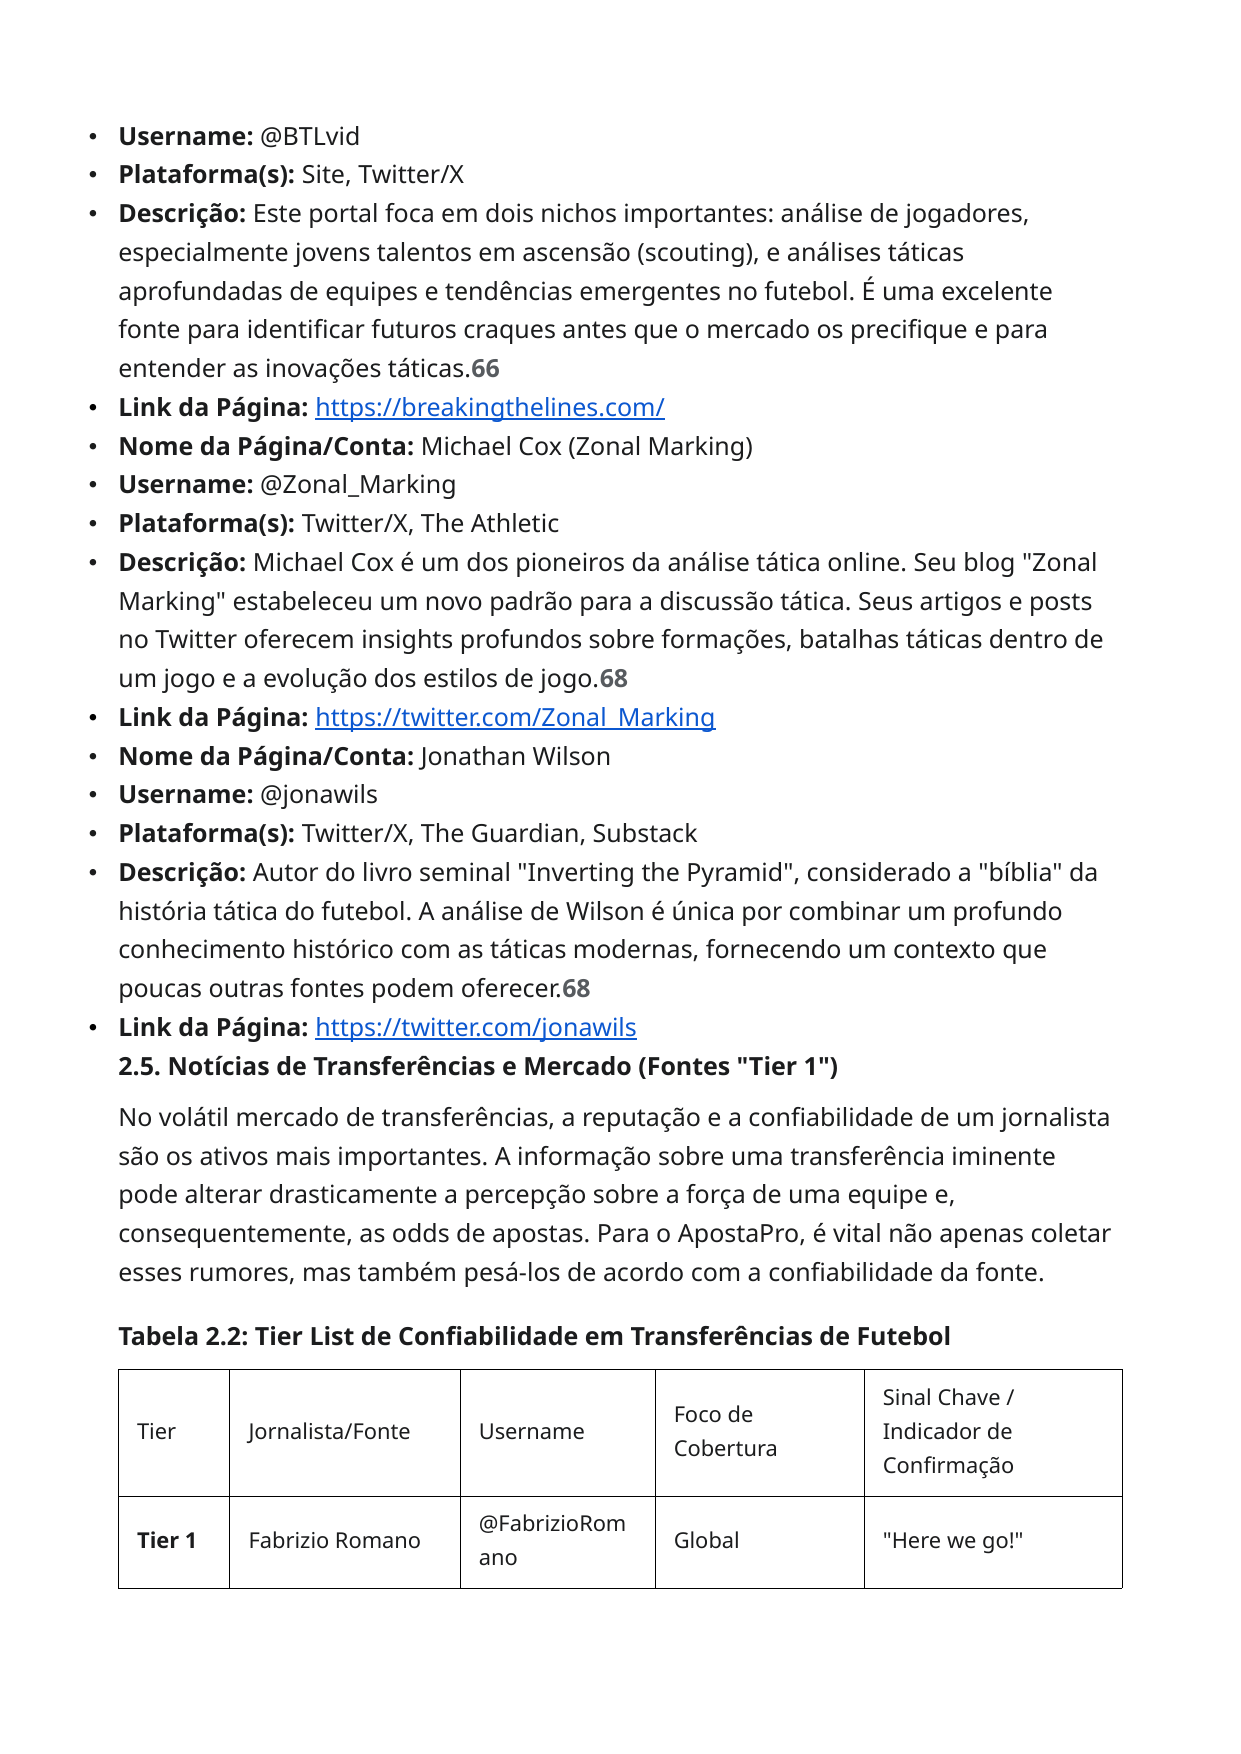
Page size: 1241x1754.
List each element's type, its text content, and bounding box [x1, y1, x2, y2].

list Descrição: Este portal foca em dois nichos importantes: análise de jogadores, especialmente jovens talentos em ascensão (scouting), e análises táticas aprofundadas de equipes e tendências emergentes no futebol. É uma excelente fonte para identificar futuros craques antes que o mercado os precifique e para entender as inovações táticas.66 [118, 196, 1122, 385]
table_header Tier [119, 1370, 229, 1496]
list Descrição: Autor do livro seminal "Inverting the Pyramid", considerado a "bíblia" da história tática do futebol. A análise de Wilson é única por combinar um profundo conhecimento histórico com as táticas modernas, fornecendo um contexto que poucas outras fontes podem oferecer.68 [118, 854, 1122, 1005]
list Link da Página: https://breakingthelines.com/ [118, 389, 1122, 423]
list Username: @jonawils [118, 777, 1122, 811]
table_cell @FabrizioRomano [461, 1497, 655, 1588]
table_header Username [461, 1370, 655, 1496]
list Descrição: Michael Cox é um dos pioneiros da análise tática online. Seu blog "Zonal Marking" estabeleceu um novo padrão para a discussão tática. Seus artigos e posts no Twitter oferecem insights profundos sobre formações, batalhas táticas dentro de um jogo e a evolução dos estilos de jogo.68 [118, 544, 1122, 695]
subtitle 2.5. Notícias de Transferências e Mercado (Fontes "Tier 1") [118, 1048, 1122, 1082]
table_header Sinal Chave / Indicador de Confirmação [865, 1370, 1122, 1496]
table_cell Tier 1 [119, 1497, 229, 1588]
subtitle Tabela 2.2: Tier List de Confiabilidade em Transferências de Futebol [118, 1318, 1122, 1352]
table_cell "Here we go!" [865, 1497, 1122, 1588]
list Username: @BTLvid [118, 118, 1122, 152]
list Plataforma(s): Twitter/X, The Athletic [118, 506, 1122, 540]
list Plataforma(s): Site, Twitter/X [118, 157, 1122, 191]
table_header Jornalista/Fonte [230, 1370, 460, 1496]
list Nome da Página/Conta: Michael Cox (Zonal Marking) [118, 428, 1122, 462]
list Plataforma(s): Twitter/X, The Guardian, Substack [118, 816, 1122, 850]
list Nome da Página/Conta: Jonathan Wilson [118, 738, 1122, 772]
list Link da Página: https://twitter.com/Zonal_Marking [118, 699, 1122, 733]
table_cell Fabrizio Romano [230, 1497, 460, 1588]
text No volátil mercado de transferências, a reputação e a confiabilidade de um jornalista são os ativos mais importantes. A informação sobre uma transferência iminente pode alterar drasticamente a percepção sobre a força de uma equipe e, consequentemente, as odds de apostas. Para o ApostaPro, é vital não apenas coletar esses rumores, mas também pesá-los de acordo com a confiabilidade da fonte. [118, 1099, 1122, 1288]
list Username: @Zonal_Marking [118, 467, 1122, 501]
table_header Foco de Cobertura [656, 1370, 864, 1496]
table_cell Global [656, 1497, 864, 1588]
list Link da Página: https://twitter.com/jonawils [118, 1009, 1122, 1043]
